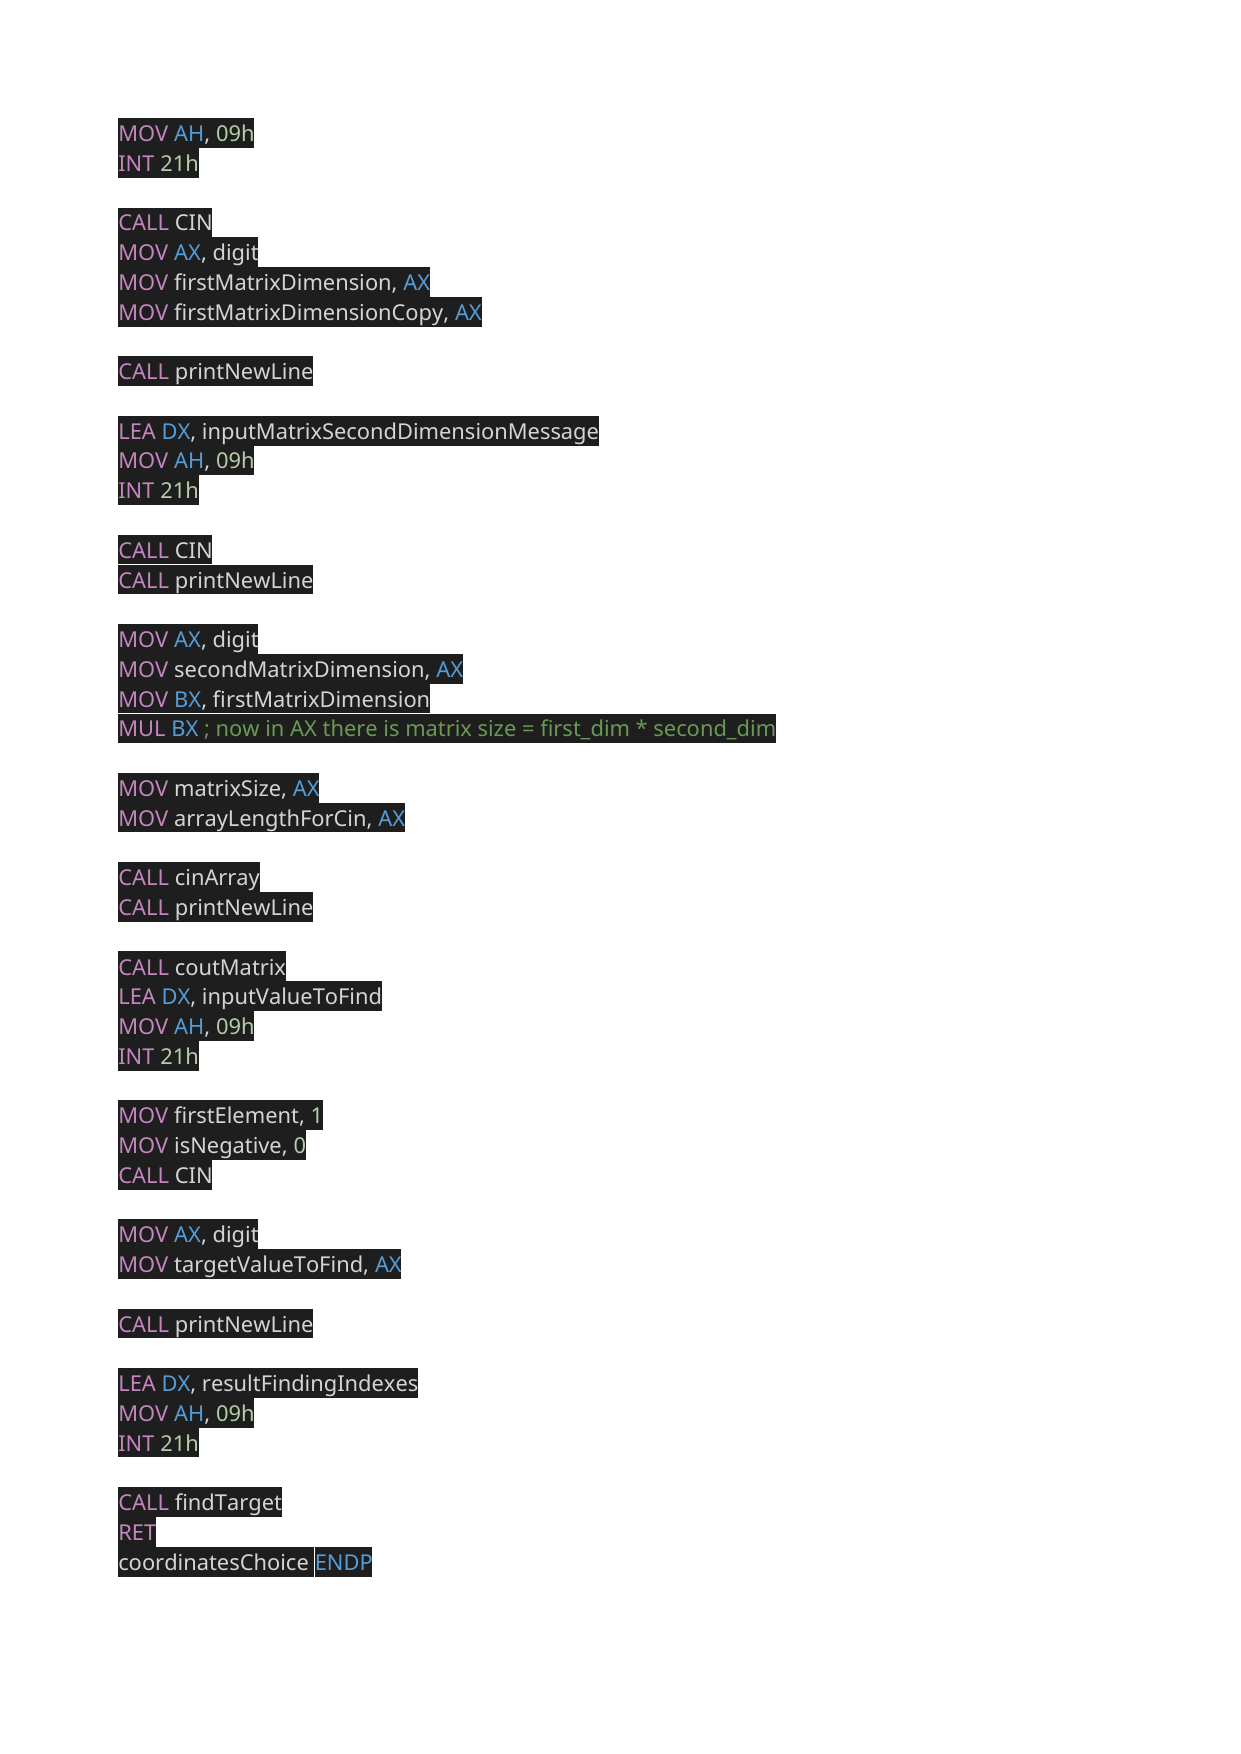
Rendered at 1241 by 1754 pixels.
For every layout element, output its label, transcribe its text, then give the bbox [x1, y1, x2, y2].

text MOV isNegative, 0 [118, 1130, 1122, 1160]
text MOV AX, digit [118, 624, 1122, 654]
text MOV matrixSize, AX [118, 773, 1122, 803]
text MOV firstMatrixDimension, AX [118, 267, 1122, 297]
text MOV AH, 09h [118, 118, 1122, 148]
text LEA DX, inputValueToFind [118, 981, 1122, 1011]
text CALL printNewLine [118, 564, 1122, 594]
text CALL coutMatrix [118, 951, 1122, 981]
text CALL printNewLine [118, 892, 1122, 922]
text coordinatesChoice ENDP [118, 1547, 1122, 1577]
text MOV AH, 09h [118, 446, 1122, 475]
text CALL CIN [118, 535, 1122, 564]
text LEA DX, resultFindingIndexes [118, 1368, 1122, 1398]
text CALL printNewLine [118, 356, 1122, 386]
text LEA DX, inputMatrixSecondDimensionMessage [118, 416, 1122, 446]
text MOV AX, digit [118, 237, 1122, 267]
text MOV BX, firstMatrixDimension [118, 684, 1122, 713]
text INT 21h [118, 1041, 1122, 1071]
text CALL findTarget [118, 1487, 1122, 1517]
text MOV AH, 09h [118, 1398, 1122, 1428]
text MUL BX ; now in AX there is matrix size = first_dim * second_dim [118, 713, 1122, 743]
text MOV targetValueToFind, AX [118, 1249, 1122, 1279]
text MOV AH, 09h [118, 1011, 1122, 1041]
text CALL CIN [118, 207, 1122, 237]
text CALL printNewLine [118, 1309, 1122, 1338]
text CALL CIN [118, 1160, 1122, 1190]
text MOV secondMatrixDimension, AX [118, 654, 1122, 684]
text INT 21h [118, 475, 1122, 505]
text MOV AX, digit [118, 1219, 1122, 1249]
text MOV arrayLengthForCin, AX [118, 803, 1122, 832]
text INT 21h [118, 1428, 1122, 1457]
text MOV firstMatrixDimensionCopy, AX [118, 297, 1122, 327]
text INT 21h [118, 148, 1122, 178]
text RET [118, 1517, 1122, 1547]
text CALL cinArray [118, 862, 1122, 892]
text MOV firstElement, 1 [118, 1100, 1122, 1130]
